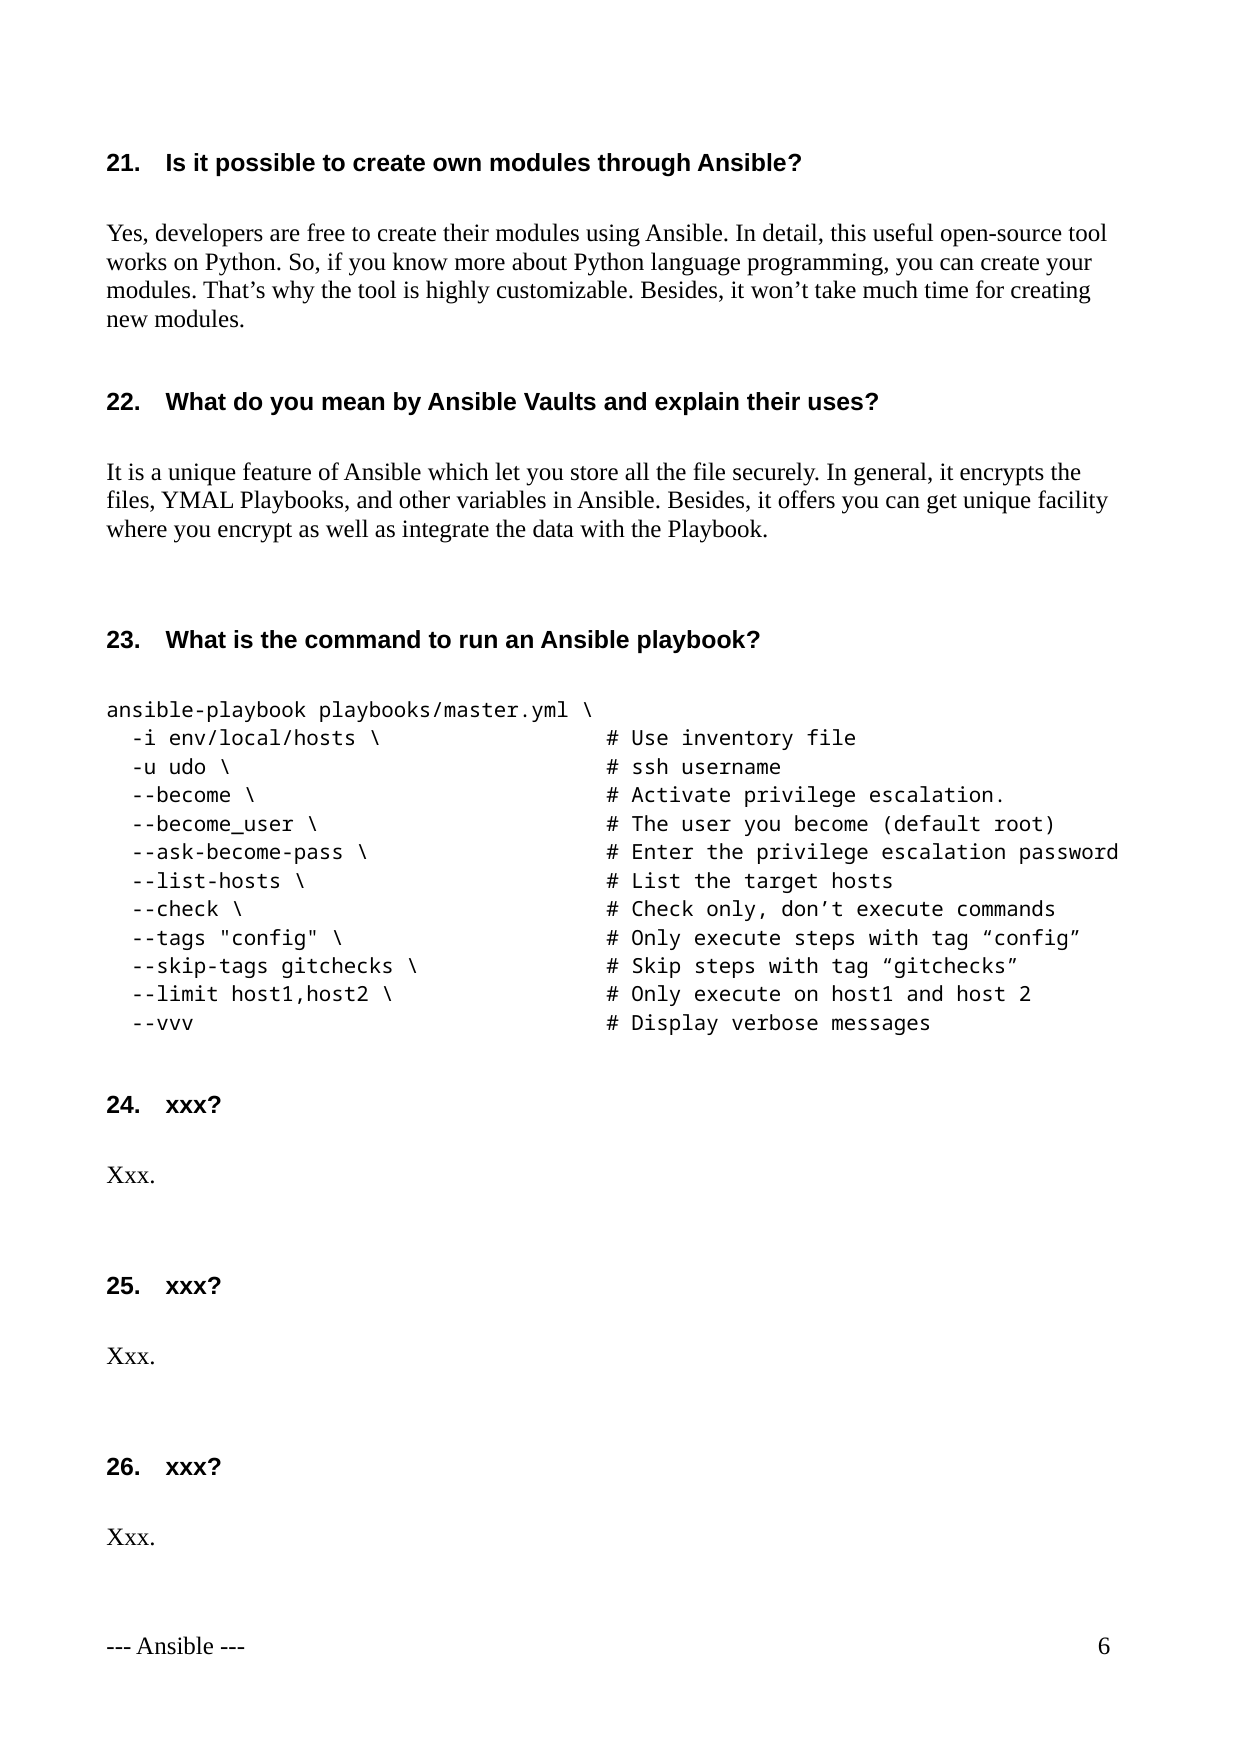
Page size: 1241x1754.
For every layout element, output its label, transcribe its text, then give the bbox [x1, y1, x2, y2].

subtitle Is it possible to create own modules through Ansible? [106, 148, 1134, 177]
text It is a unique feature of Ansible which let you store all the file securely. In general, it encrypts the files, YMAL Playbooks, and other variables in Ansible. Besides, it offers you can get unique facility where you encrypt as well as integrate the data with the Playbook. [106, 457, 1134, 543]
text -u udo \ # ssh username [106, 752, 1134, 780]
subtitle xxx? [106, 1090, 1134, 1119]
text Xxx. [106, 1160, 1134, 1189]
subtitle What do you mean by Ansible Vaults and explain their uses? [106, 387, 1134, 415]
text --become_user \ # The user you become (default root) [106, 809, 1134, 837]
text Xxx. [106, 1341, 1134, 1370]
text ansible-playbook playbooks/master.yml \ [106, 695, 1134, 723]
text --limit host1,host2 \ # Only execute on host1 and host 2 [106, 979, 1134, 1008]
text Xxx. [106, 1522, 1134, 1551]
subtitle What is the command to run an Ansible playbook? [106, 625, 1134, 654]
text Yes, developers are free to create their modules using Ansible. In detail, this useful open-source tool works on Python. So, if you know more about Python language programming, you can create your modules. That’s why the tool is highly customizable. Besides, it won’t take much time for creating new modules. [106, 218, 1134, 333]
text --become \ # Activate privilege escalation. [106, 780, 1134, 809]
subtitle xxx? [106, 1271, 1134, 1300]
text --check \ # Check only, don’t execute commands [106, 894, 1134, 923]
text --tags "config" \ # Only execute steps with tag “config” [106, 923, 1134, 951]
text --skip-tags gitchecks \ # Skip steps with tag “gitchecks” [106, 951, 1134, 979]
text --list-hosts \ # List the target hosts [106, 866, 1134, 894]
text -i env/local/hosts \ # Use inventory file [106, 723, 1134, 752]
text --vvv # Display verbose messages [106, 1008, 1134, 1036]
subtitle xxx? [106, 1452, 1134, 1481]
text --ask-become-pass \ # Enter the privilege escalation password [106, 837, 1134, 866]
